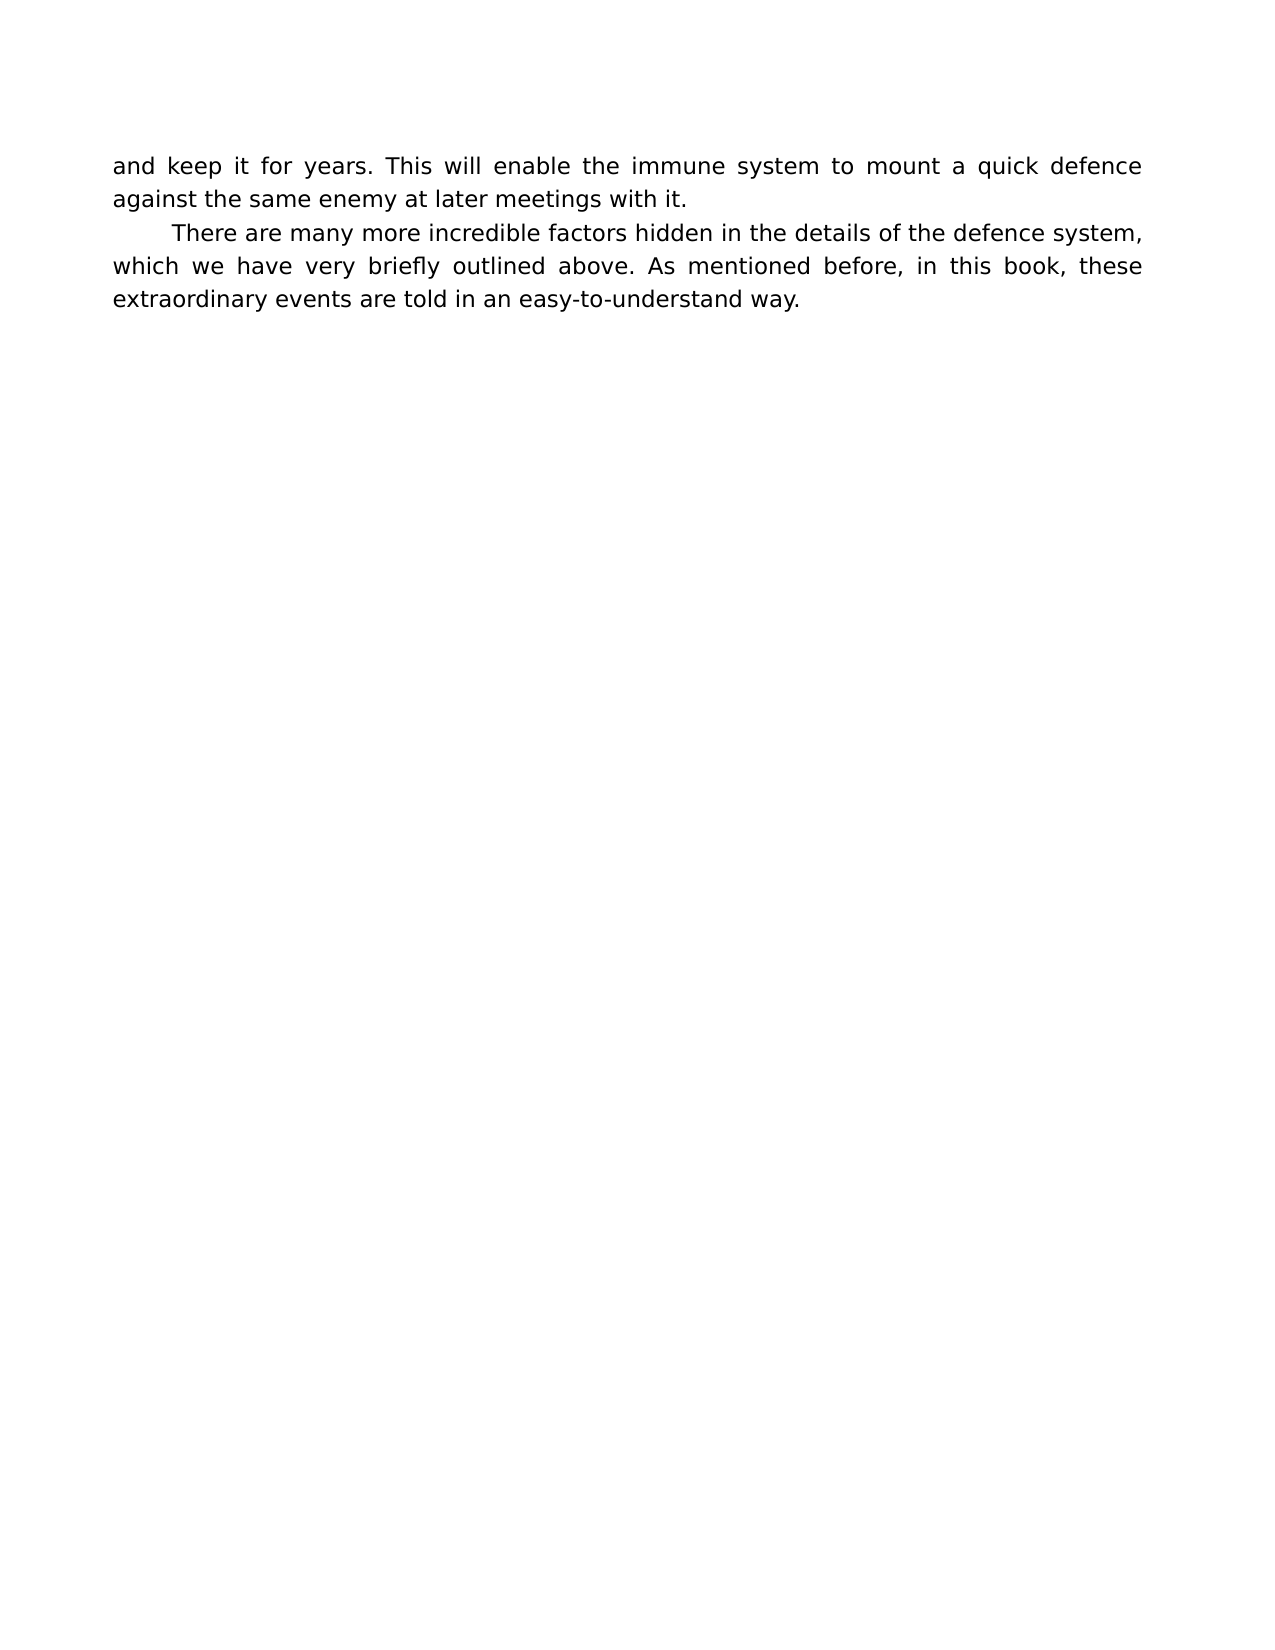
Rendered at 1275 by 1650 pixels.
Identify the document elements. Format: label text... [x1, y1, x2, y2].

text and keep it for years. This will enable the immune system to mount a quick defence against the same enemy at later meetings with it. [112, 148, 1145, 214]
text There are many more incredible factors hidden in the details of the defence system, which we have very briefly outlined above. As mentioned before, in this book, these extraordinary events are told in an easy-to-understand way. [112, 214, 1145, 314]
